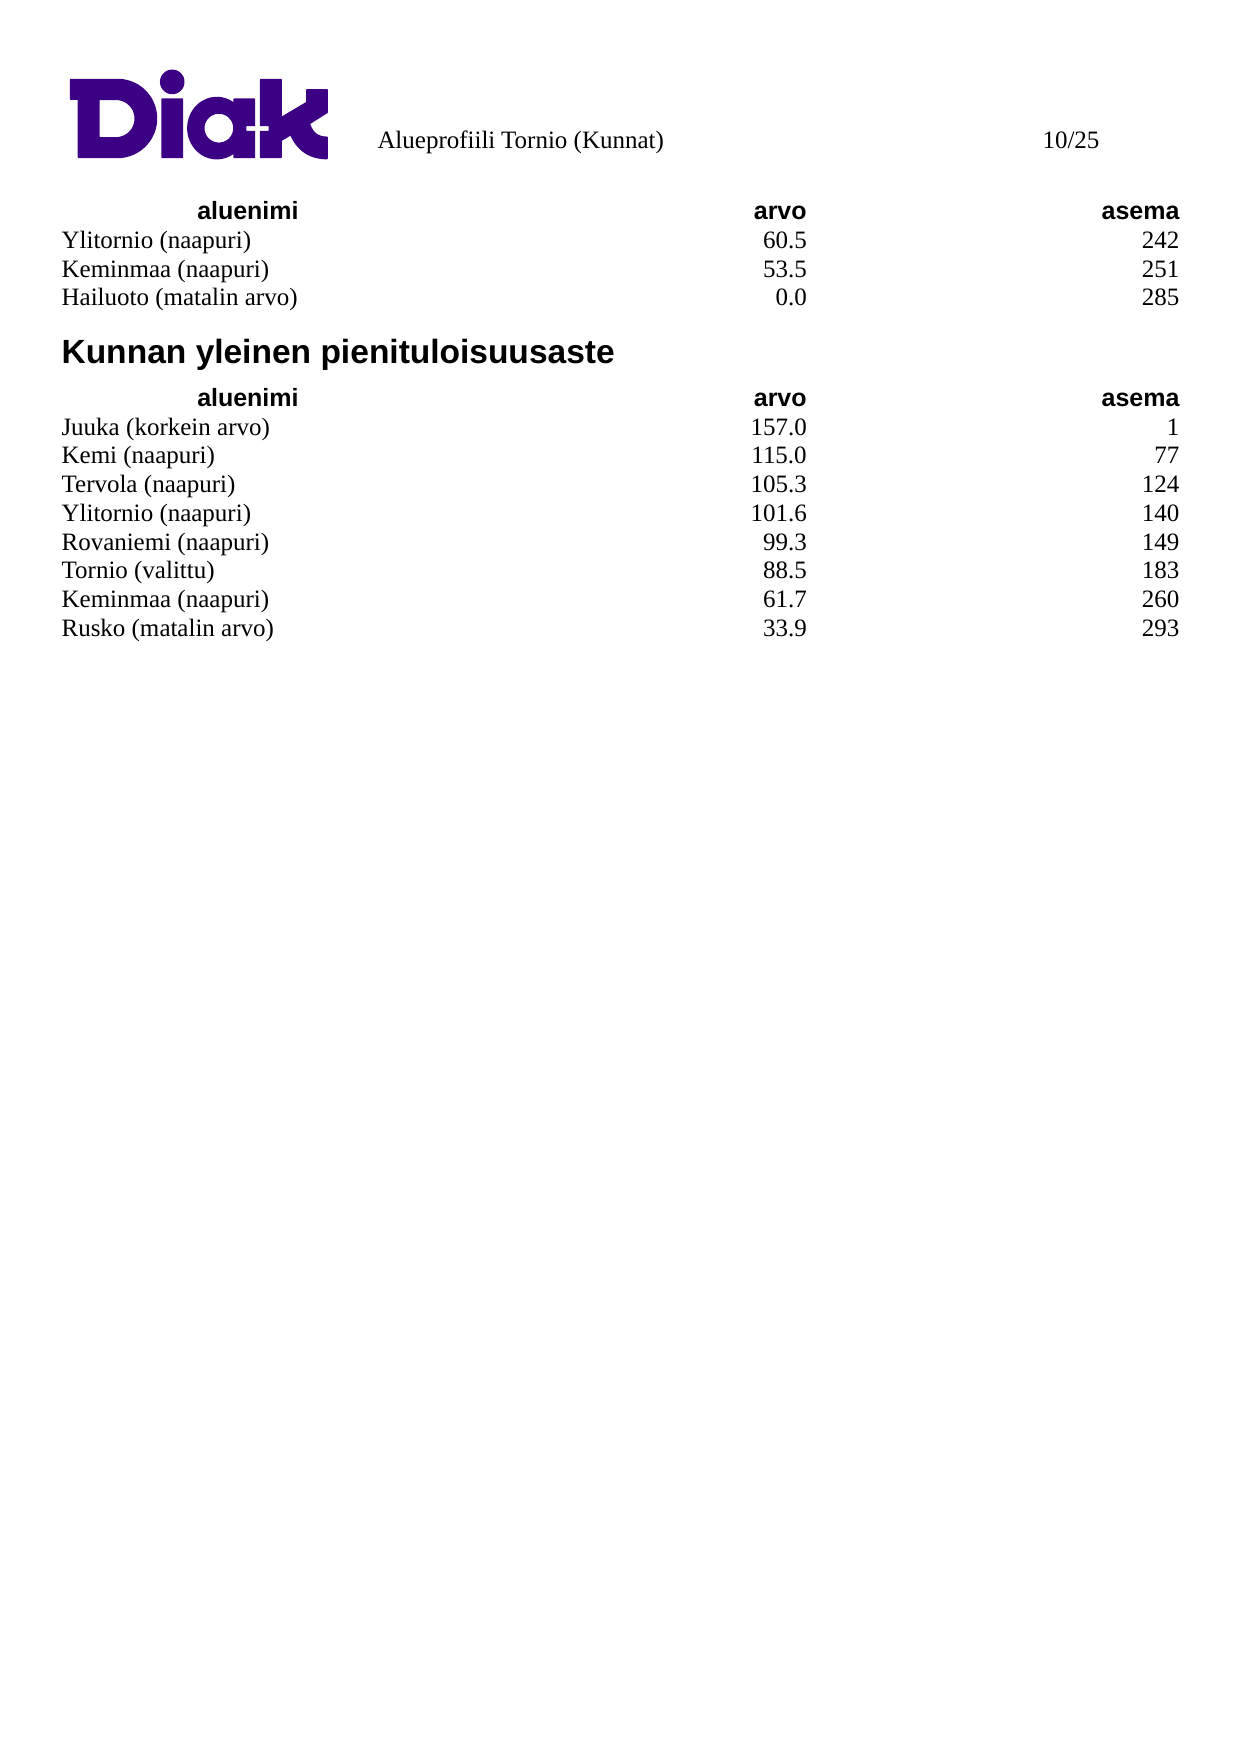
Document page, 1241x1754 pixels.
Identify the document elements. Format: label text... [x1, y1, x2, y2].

table_cell 157.0 [434, 412, 806, 441]
table_cell Tornio (valittu) [61, 556, 434, 584]
table_header asema [806, 196, 1179, 225]
table_cell 101.6 [434, 498, 806, 527]
table_cell 115.0 [434, 441, 806, 469]
table_cell Rovaniemi (naapuri) [61, 527, 434, 556]
table_cell 33.9 [434, 613, 806, 642]
table_cell 99.3 [434, 527, 806, 556]
table_cell 251 [806, 254, 1179, 282]
table_header arvo [434, 383, 806, 412]
table_cell Kemi (naapuri) [61, 441, 434, 469]
table_cell Hailuoto (matalin arvo) [61, 283, 434, 311]
table_cell 61.7 [434, 584, 806, 613]
table_cell Tervola (naapuri) [61, 469, 434, 498]
table_cell Ylitornio (naapuri) [61, 225, 434, 254]
table_cell Keminmaa (naapuri) [61, 584, 434, 613]
table_cell 140 [806, 498, 1179, 527]
table_cell 149 [806, 527, 1179, 556]
table_header asema [806, 383, 1179, 412]
table_header arvo [434, 196, 806, 225]
table_cell 88.5 [434, 556, 806, 584]
table_cell 53.5 [434, 254, 806, 282]
table_cell Juuka (korkein arvo) [61, 412, 434, 441]
table_cell 242 [806, 225, 1179, 254]
table_cell 0.0 [434, 283, 806, 311]
table_cell 260 [806, 584, 1179, 613]
table_cell 60.5 [434, 225, 806, 254]
table_cell 105.3 [434, 469, 806, 498]
subtitle Kunnan yleinen pienituloisuusaste [61, 332, 1179, 371]
table_cell 77 [806, 441, 1179, 469]
table_cell 285 [806, 283, 1179, 311]
table_cell 293 [806, 613, 1179, 642]
table_header aluenimi [61, 383, 434, 412]
table_cell 183 [806, 556, 1179, 584]
table_cell Keminmaa (naapuri) [61, 254, 434, 282]
table_cell 1 [806, 412, 1179, 441]
table_cell 124 [806, 469, 1179, 498]
table_cell Ylitornio (naapuri) [61, 498, 434, 527]
table_cell Rusko (matalin arvo) [61, 613, 434, 642]
table_header aluenimi [61, 196, 434, 225]
